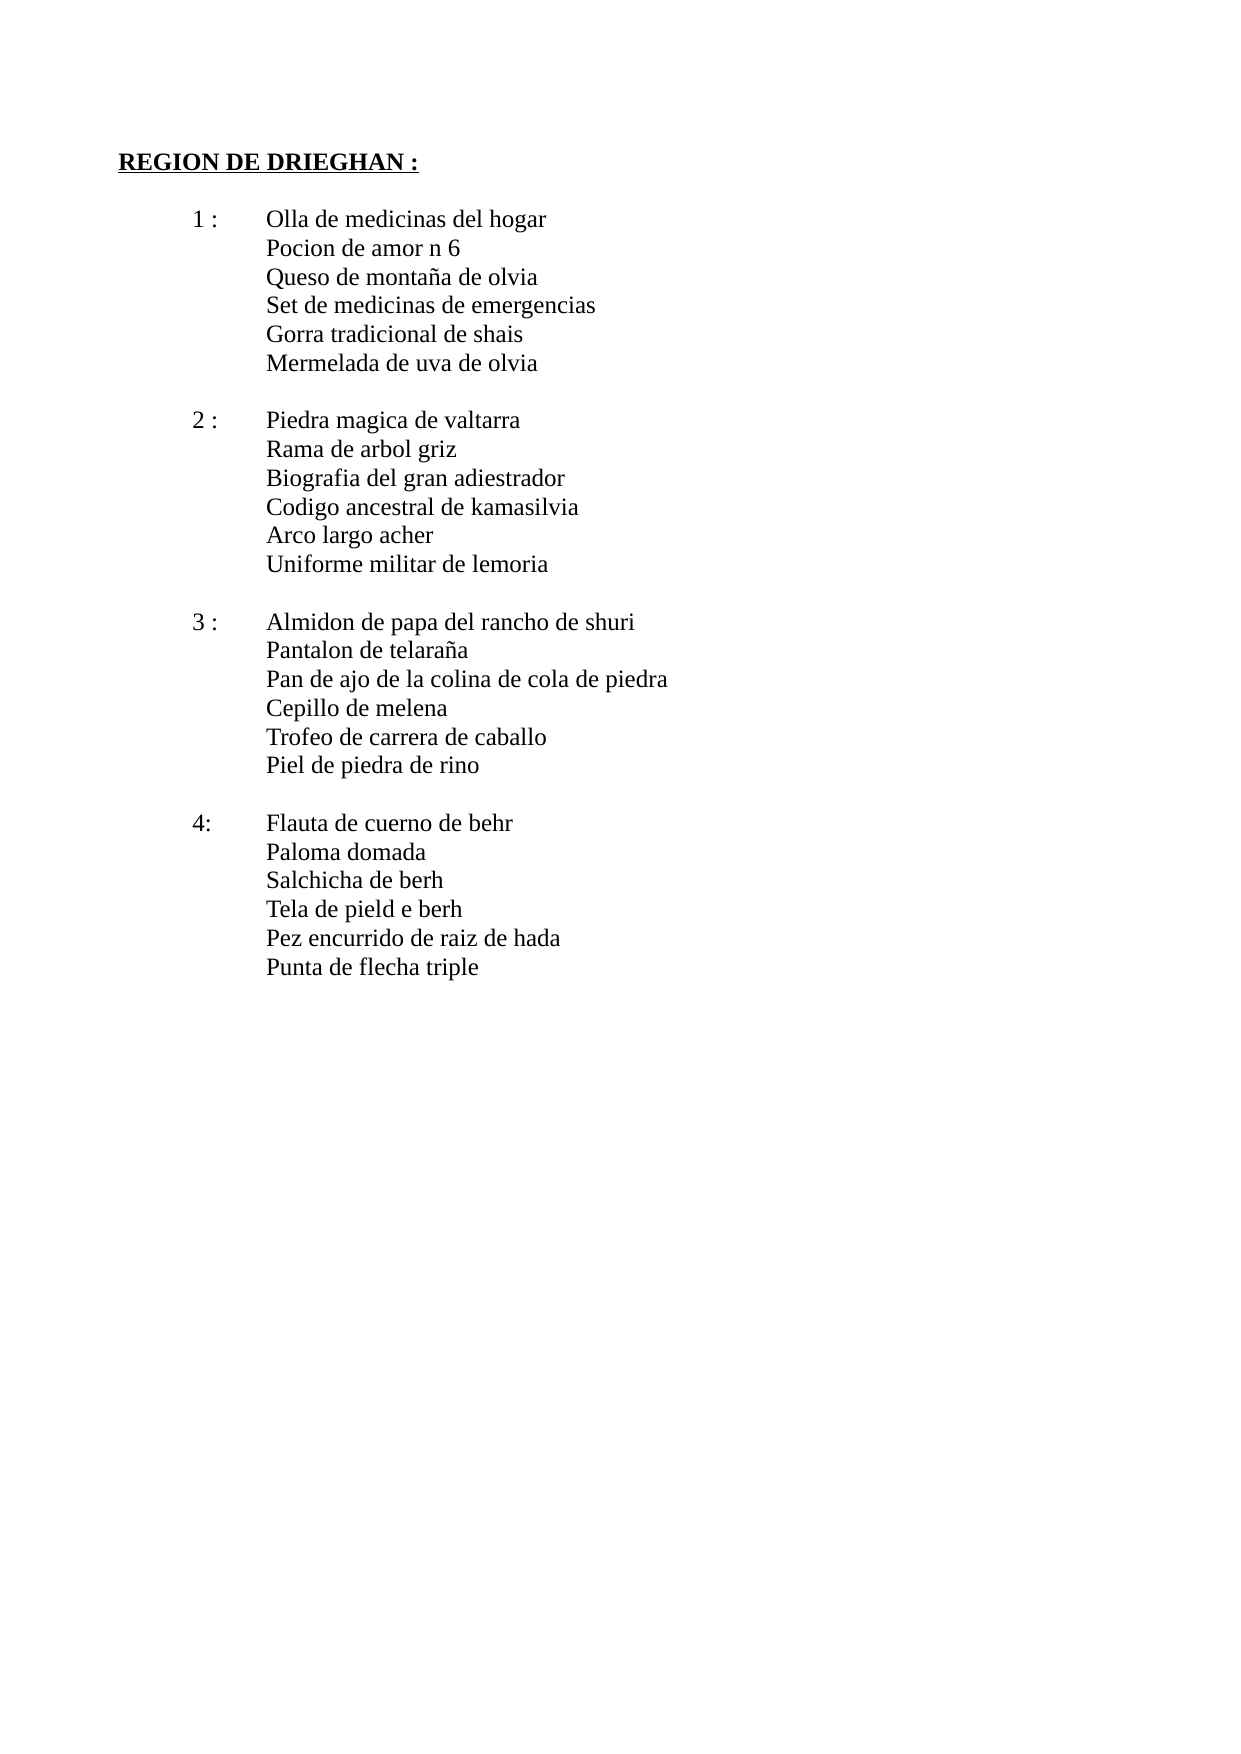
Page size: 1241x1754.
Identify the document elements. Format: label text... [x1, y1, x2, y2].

text Gorra tradicional de shais [118, 319, 1122, 348]
text Punta de flecha triple [118, 952, 1122, 981]
text REGION DE DRIEGHAN : [118, 147, 1122, 176]
text Cepillo de melena [118, 693, 1122, 722]
text 3 : Almidon de papa del rancho de shuri [118, 607, 1122, 636]
text 4: Flauta de cuerno de behr [118, 808, 1122, 837]
text Rama de arbol griz [118, 434, 1122, 463]
text Paloma domada [118, 837, 1122, 866]
text Tela de pield e berh [118, 894, 1122, 923]
text Trofeo de carrera de caballo [118, 722, 1122, 751]
text Pocion de amor n 6 [118, 233, 1122, 262]
text Piel de piedra de rino [118, 751, 1122, 779]
text Pan de ajo de la colina de cola de piedra [118, 664, 1122, 693]
text Queso de montaña de olvia [118, 262, 1122, 291]
text Salchicha de berh [118, 866, 1122, 894]
text Codigo ancestral de kamasilvia [118, 492, 1122, 521]
text Arco largo acher [118, 521, 1122, 549]
text Set de medicinas de emergencias [118, 291, 1122, 319]
text Pez encurrido de raiz de hada [118, 923, 1122, 952]
text 1 : Olla de medicinas del hogar [118, 204, 1122, 233]
text Pantalon de telaraña [118, 636, 1122, 664]
text Mermelada de uva de olvia [118, 348, 1122, 377]
text Uniforme militar de lemoria [118, 549, 1122, 578]
text 2 : Piedra magica de valtarra [118, 406, 1122, 434]
text Biografia del gran adiestrador [118, 463, 1122, 492]
